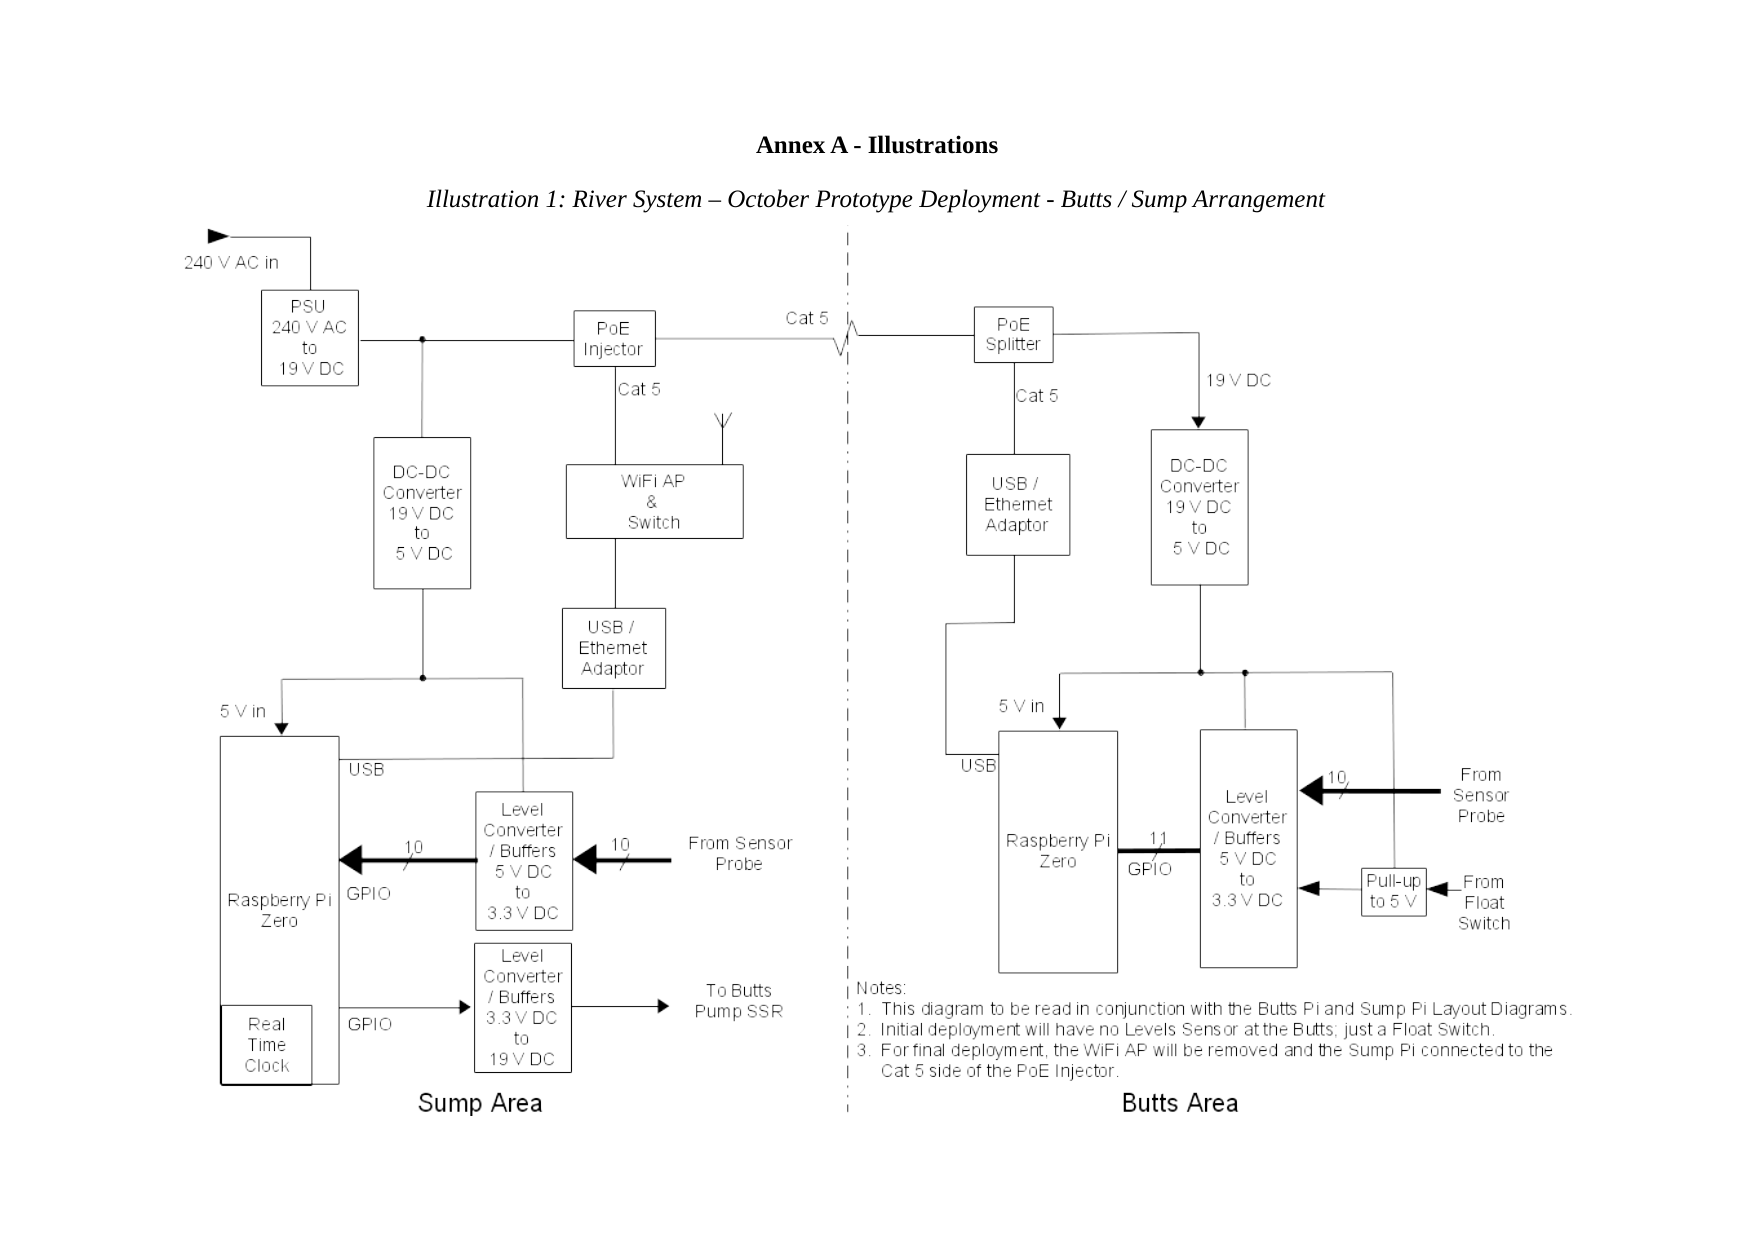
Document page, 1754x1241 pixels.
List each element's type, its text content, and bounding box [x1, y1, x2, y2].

text Illustration 1: River System – October Prototype Deployment - Butts / Sump Arrangement [118, 184, 1636, 213]
picture [181, 225, 1573, 1116]
text Annex A - Illustrations [118, 131, 1636, 159]
